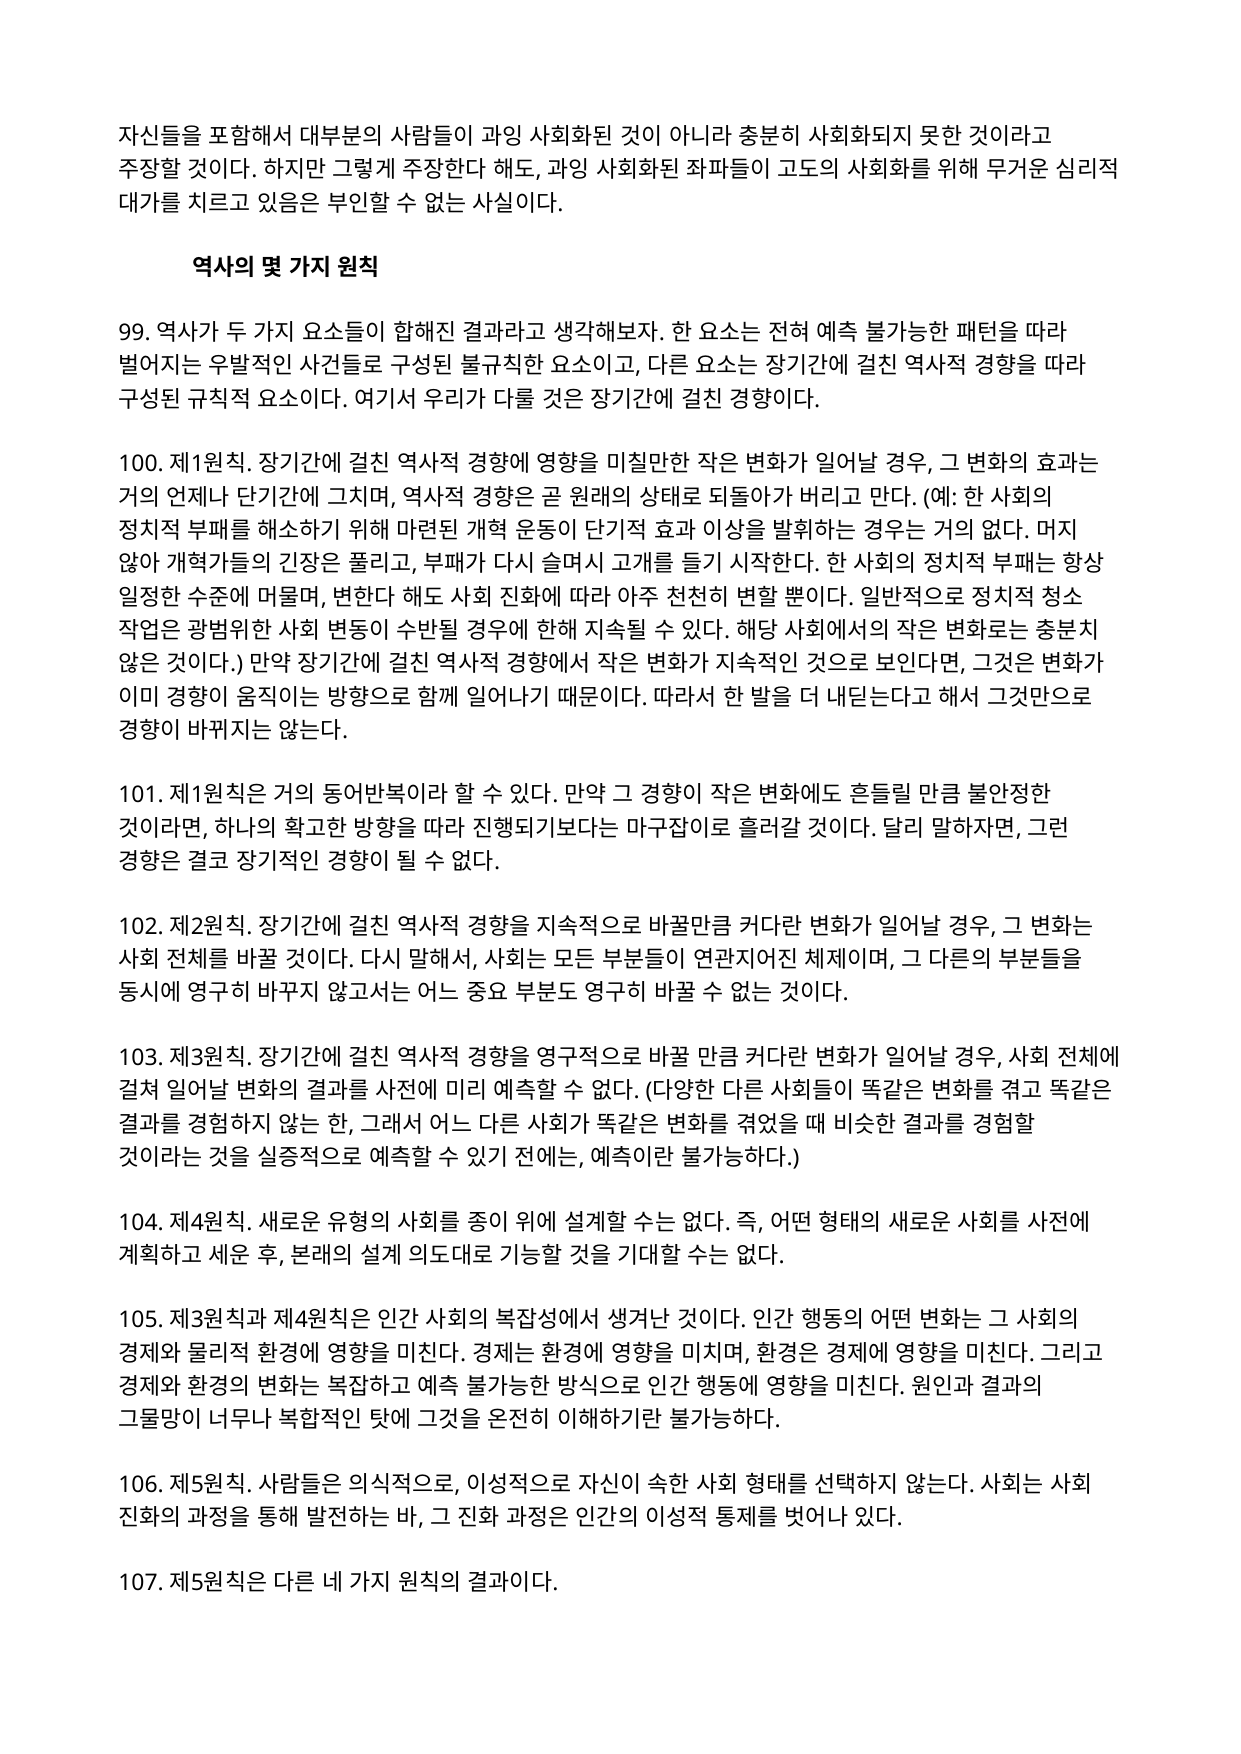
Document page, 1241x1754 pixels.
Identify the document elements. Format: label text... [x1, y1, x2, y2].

text 100. 제1원칙. 장기간에 걸친 역사적 경향에 영향을 미칠만한 작은 변화가 일어날 경우, 그 변화의 효과는 거의 언제나 단기간에 그치며, 역사적 경향은 곧 원래의 상태로 되돌아가 버리고 만다. (예: 한 사회의 정치적 부패를 해소하기 위해 마련된 개혁 운동이 단기적 효과 이상을 발휘하는 경우는 거의 없다. 머지 않아 개혁가들의 긴장은 풀리고, 부패가 다시 슬며시 고개를 들기 시작한다. 한 사회의 정치적 부패는 항상 일정한 수준에 머물며, 변한다 해도 사회 진화에 따라 아주 천천히 변할 뿐이다. 일반적으로 정치적 청소 작업은 광범위한 사회 변동이 수반될 경우에 한해 지속될 수 있다. 해당 사회에서의 작은 변화로는 충분치 않은 것이다.) 만약 장기간에 걸친 역사적 경향에서 작은 변화가 지속적인 것으로 보인다면, 그것은 변화가 이미 경향이 움직이는 방향으로 함께 일어나기 때문이다. 따라서 한 발을 더 내딛는다고 해서 그것만으로 경향이 바뀌지는 않는다. [118, 445, 1122, 745]
text 자신들을 포함해서 대부분의 사람들이 과잉 사회화된 것이 아니라 충분히 사회화되지 못한 것이라고 주장할 것이다. 하지만 그렇게 주장한다 해도, 과잉 사회화된 좌파들이 고도의 사회화를 위해 무거운 심리적 대가를 치르고 있음은 부인할 수 없는 사실이다. 역사의 몇 가지 원칙 [118, 118, 1122, 283]
text 105. 제3원칙과 제4원칙은 인간 사회의 복잡성에서 생겨난 것이다. 인간 행동의 어떤 변화는 그 사회의 경제와 물리적 환경에 영향을 미친다. 경제는 환경에 영향을 미치며, 환경은 경제에 영향을 미친다. 그리고 경제와 환경의 변화는 복잡하고 예측 불가능한 방식으로 인간 행동에 영향을 미친다. 원인과 결과의 그물망이 너무나 복합적인 탓에 그것을 온전히 이해하기란 불가능하다. [118, 1301, 1122, 1435]
text 99. 역사가 두 가지 요소들이 합해진 결과라고 생각해보자. 한 요소는 전혀 예측 불가능한 패턴을 따라 벌어지는 우발적인 사건들로 구성된 불규칙한 요소이고, 다른 요소는 장기간에 걸친 역사적 경향을 따라 구성된 규칙적 요소이다. 여기서 우리가 다룰 것은 장기간에 걸친 경향이다. [118, 314, 1122, 414]
text 103. 제3원칙. 장기간에 걸친 역사적 경향을 영구적으로 바꿀 만큼 커다란 변화가 일어날 경우, 사회 전체에 걸쳐 일어날 변화의 결과를 사전에 미리 예측할 수 없다. (다양한 다른 사회들이 똑같은 변화를 겪고 똑같은 결과를 경험하지 않는 한, 그래서 어느 다른 사회가 똑같은 변화를 겪었을 때 비슷한 결과를 경험할 것이라는 것을 실증적으로 예측할 수 있기 전에는, 예측이란 불가능하다.) 104. 제4원칙. 새로운 유형의 사회를 종이 위에 설계할 수는 없다. 즉, 어떤 형태의 새로운 사회를 사전에 계획하고 세운 후, 본래의 설계 의도대로 기능할 것을 기대할 수는 없다. [118, 1039, 1122, 1270]
text 106. 제5원칙. 사람들은 의식적으로, 이성적으로 자신이 속한 사회 형태를 선택하지 않는다. 사회는 사회 진화의 과정을 통해 발전하는 바, 그 진화 과정은 인간의 이성적 통제를 벗어나 있다. [118, 1466, 1122, 1564]
text 107. 제5원칙은 다른 네 가지 원칙의 결과이다. [118, 1564, 1122, 1597]
text 101. 제1원칙은 거의 동어반복이라 할 수 있다. 만약 그 경향이 작은 변화에도 흔들릴 만큼 불안정한 것이라면, 하나의 확고한 방향을 따라 진행되기보다는 마구잡이로 흘러갈 것이다. 달리 말하자면, 그런 경향은 결코 장기적인 경향이 될 수 없다. 102. 제2원칙. 장기간에 걸친 역사적 경향을 지속적으로 바꿀만큼 커다란 변화가 일어날 경우, 그 변화는 사회 전체를 바꿀 것이다. 다시 말해서, 사회는 모든 부분들이 연관지어진 체제이며, 그 다른의 부분들을 동시에 영구히 바꾸지 않고서는 어느 중요 부분도 영구히 바꿀 수 없는 것이다. [118, 776, 1122, 1039]
